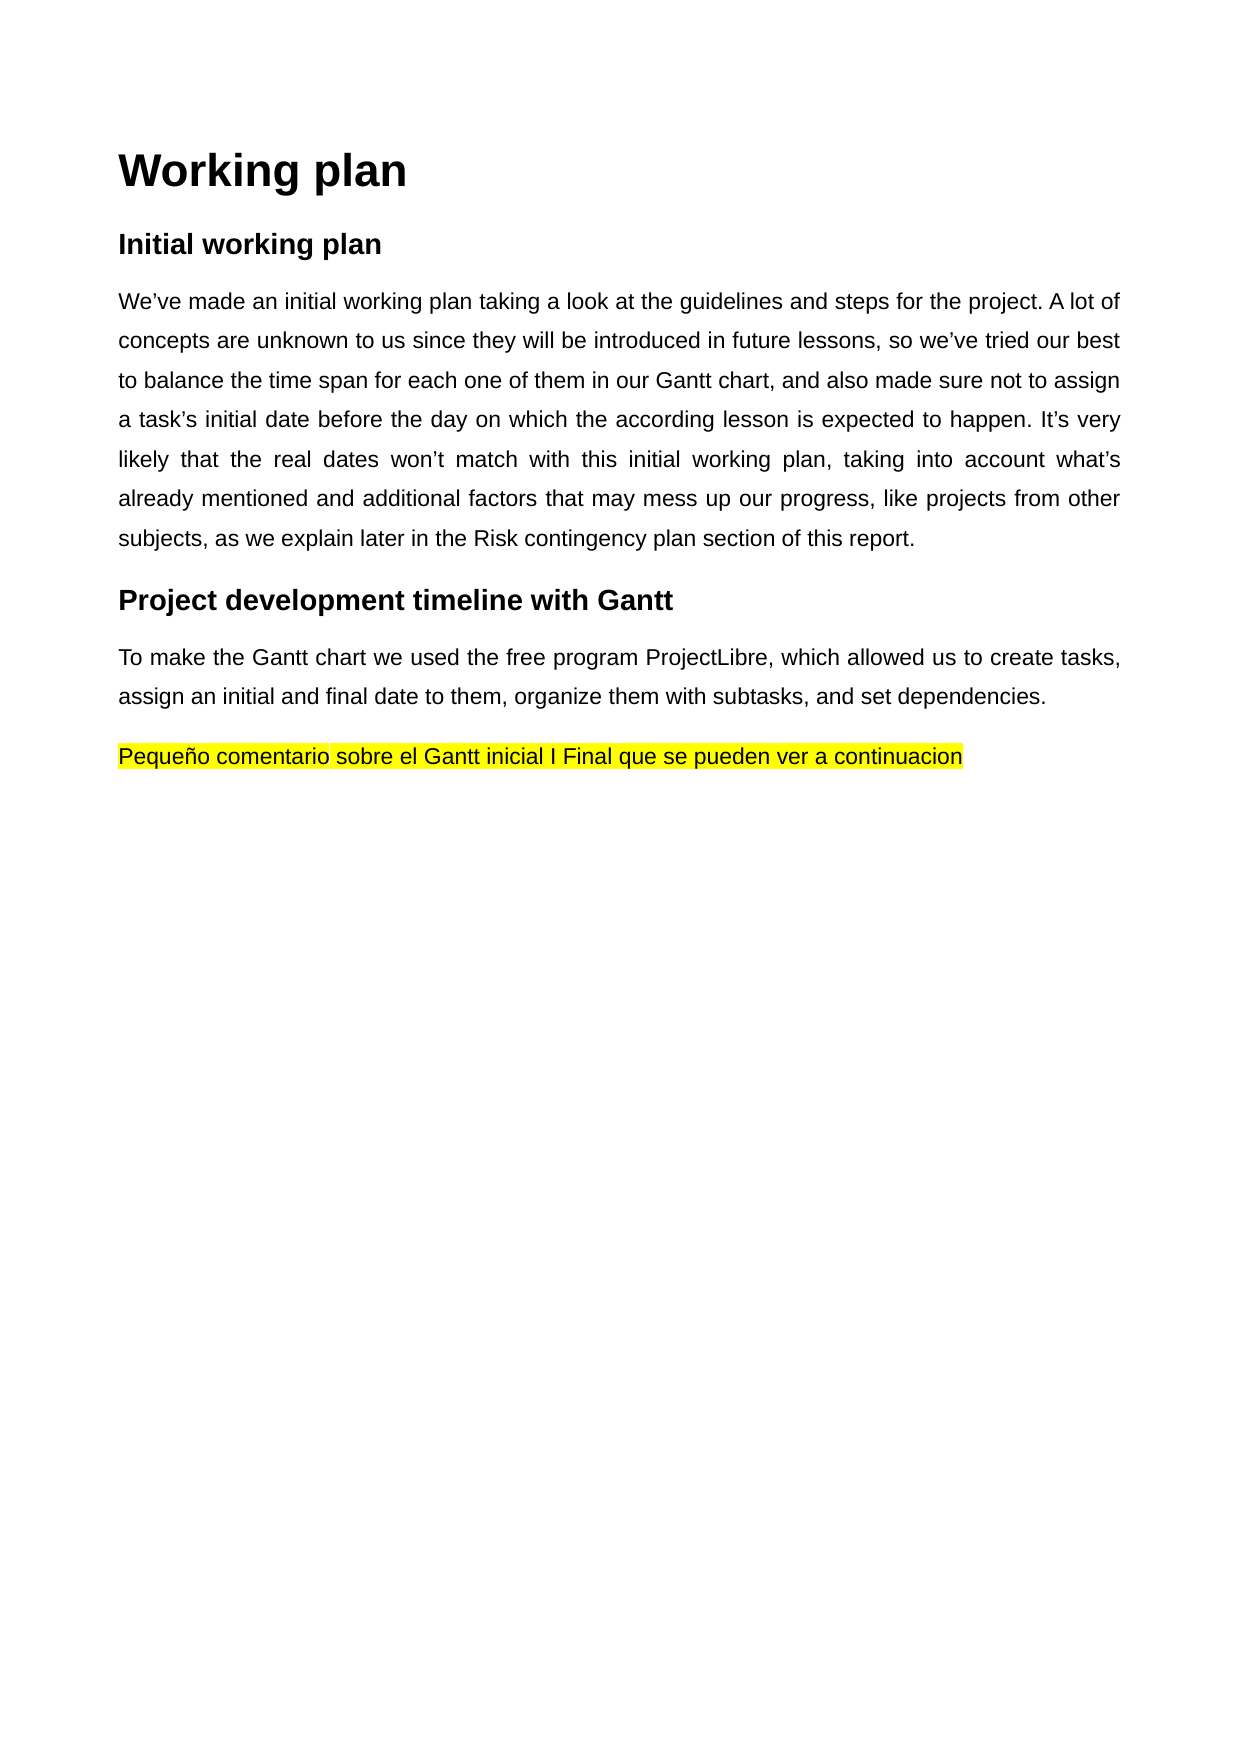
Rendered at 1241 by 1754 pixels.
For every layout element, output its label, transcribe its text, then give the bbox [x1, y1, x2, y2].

text Pequeño comentario sobre el Gantt inicial I Final que se pueden ver a continuacion [118, 743, 1122, 769]
subtitle Initial working plan [118, 227, 1122, 261]
subtitle Working plan [118, 143, 1122, 196]
text We’ve made an initial working plan taking a look at the guidelines and steps for the project. A lot of concepts are unknown to us since they will be introduced in future lessons, so we’ve tried our best to balance the time span for each one of them in our Gantt chart, and also made sure not to assign a task’s initial date before the day on which the according lesson is expected to happen. It’s very likely that the real dates won’t match with this initial working plan, taking into account what’s already mentioned and additional factors that may mess up our progress, like projects from other subjects, as we explain later in the Risk contingency plan section of this report. [118, 288, 1122, 551]
subtitle Project development timeline with Gantt [118, 583, 1122, 617]
text To make the Gantt chart we used the free program ProjectLibre, which allowed us to create tasks, assign an initial and final date to them, organize them with subtasks, and set dependencies. [118, 644, 1122, 709]
